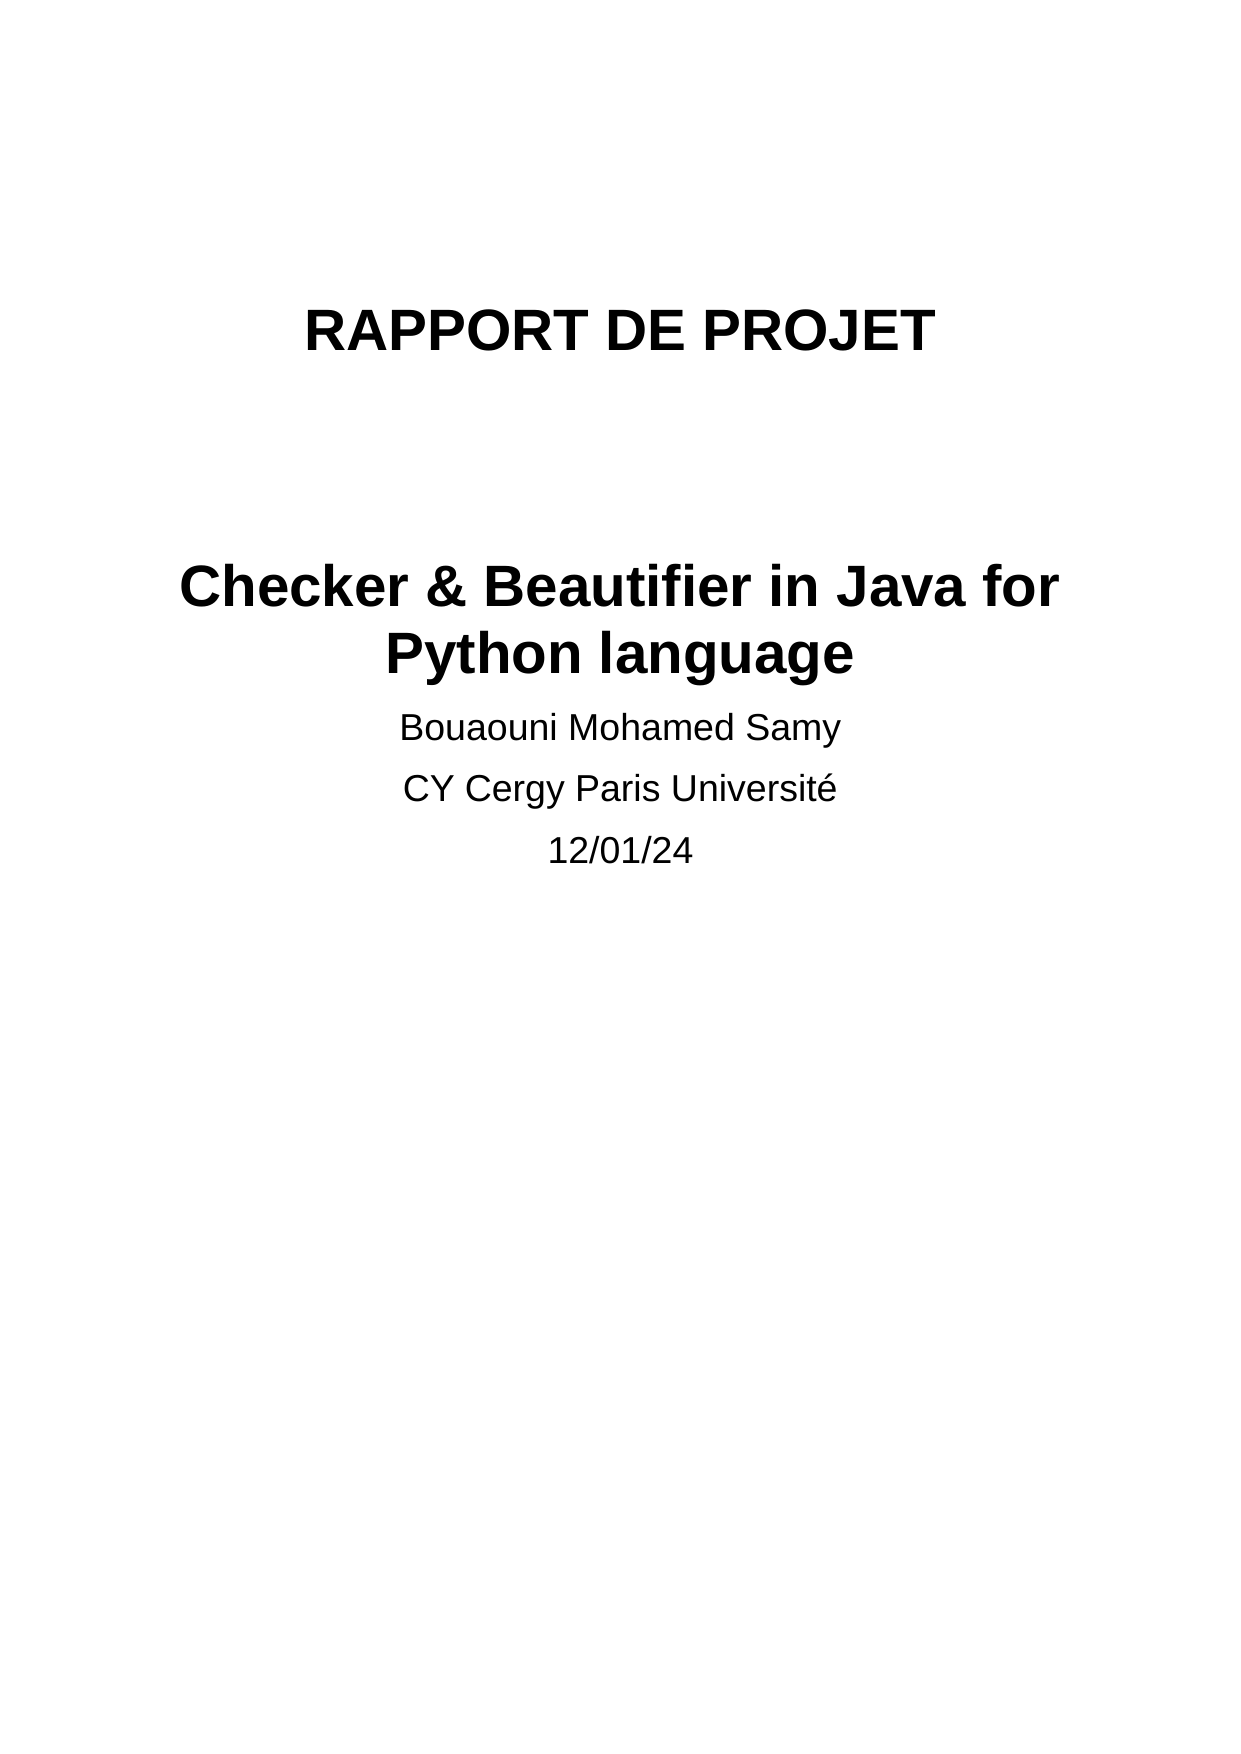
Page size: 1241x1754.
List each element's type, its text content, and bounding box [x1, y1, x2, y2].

subtitle Bouaouni Mohamed Samy [118, 705, 1122, 748]
title Checker & Beautifier in Java for Python language [118, 552, 1122, 686]
subtitle 12/01/24 [118, 828, 1122, 872]
subtitle CY Cergy Paris Université [118, 767, 1122, 810]
title RAPPORT DE PROJET [118, 295, 1122, 362]
